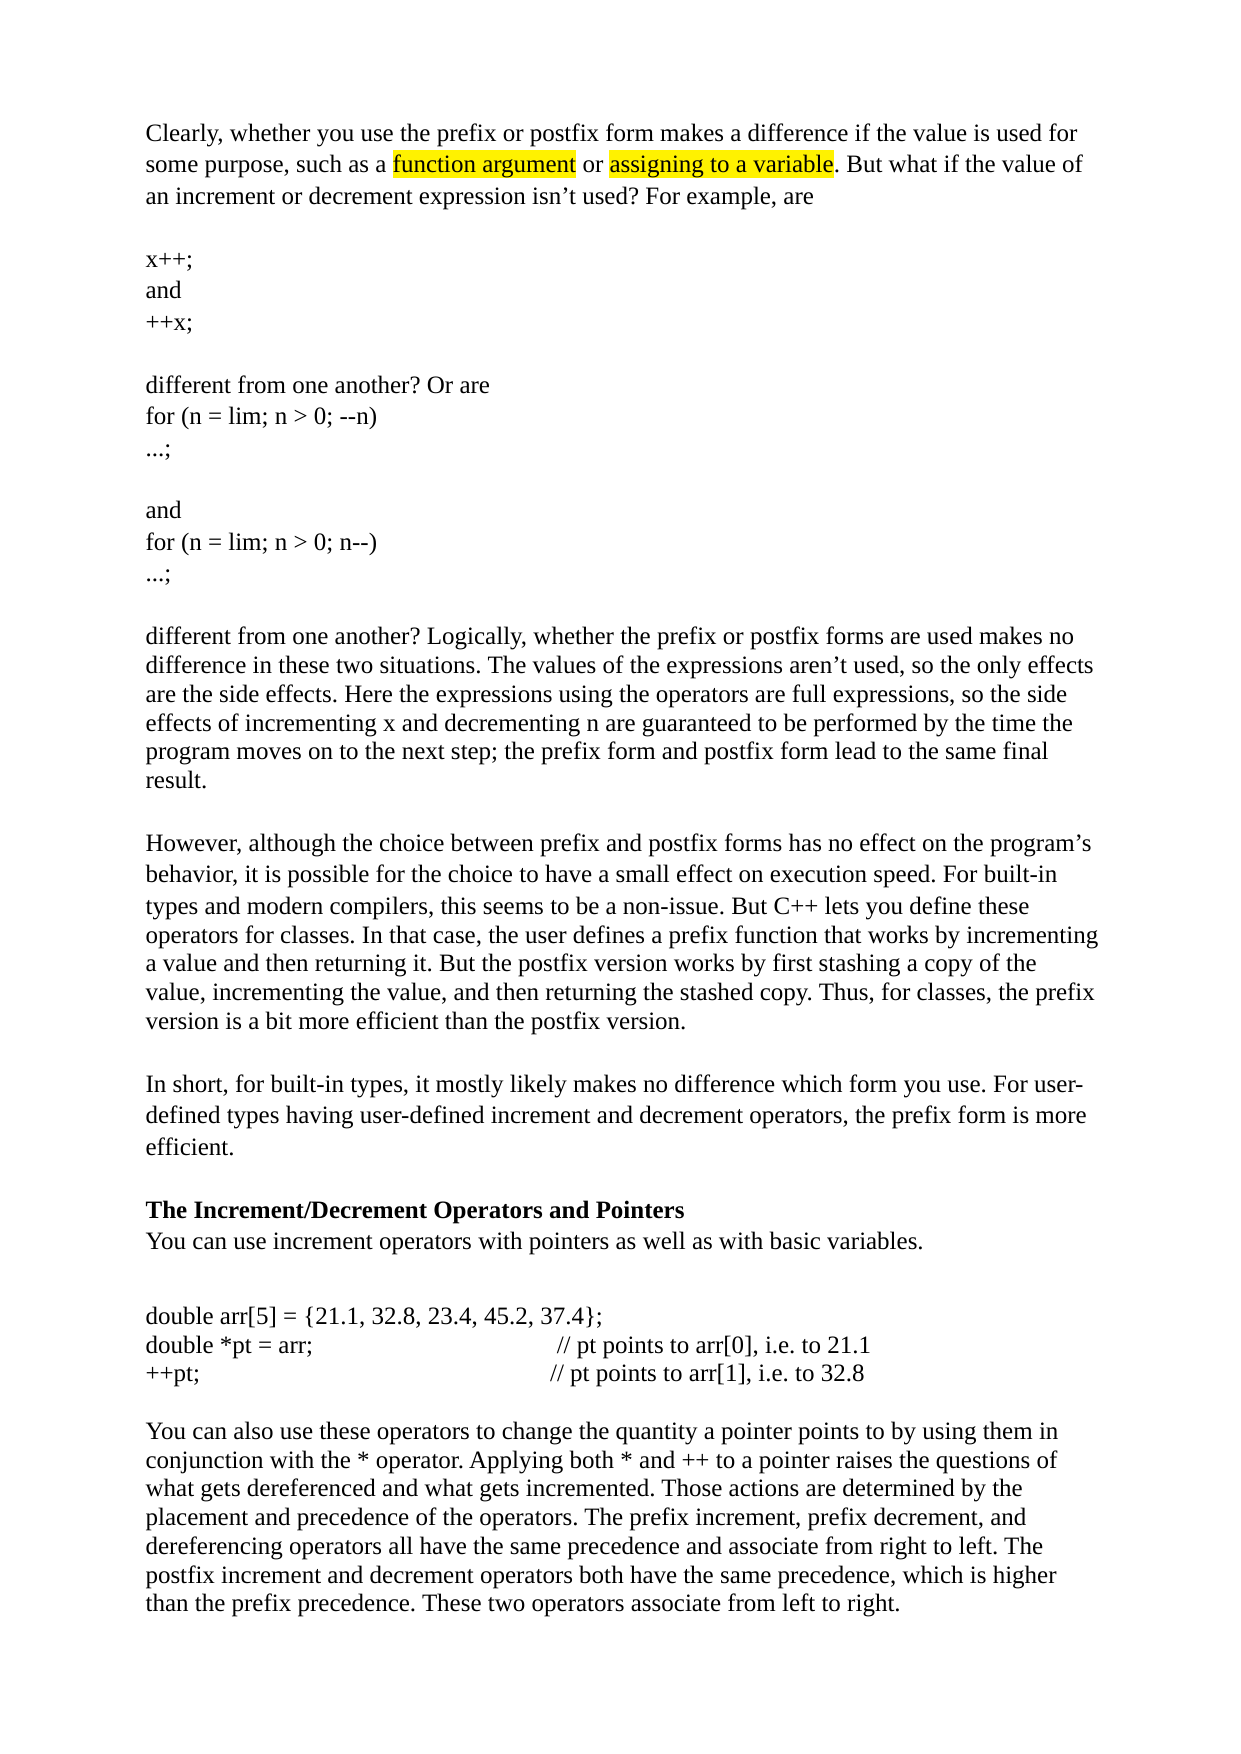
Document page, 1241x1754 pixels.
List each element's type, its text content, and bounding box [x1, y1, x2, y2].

text double *pt = arr; // pt points to arr[0], i.e. to 21.1 [145, 1330, 1102, 1358]
text x++; [145, 244, 1102, 273]
text You can also use these operators to change the quantity a pointer points to by using them in [145, 1416, 1102, 1445]
text and [145, 275, 1102, 304]
text types and modern compilers, this seems to be a non-issue. But C++ lets you define these operators for classes. In that case, the user defines a prefix function that works by incrementing a value and then returning it. But the postfix version works by first stashing a copy of the value, incrementing the value, and then returning the stashed copy. Thus, for classes, the prefix version is a bit more efficient than the postfix version. [145, 891, 1102, 1035]
text different from one another? Or are [145, 370, 1102, 398]
text efficient. [145, 1132, 1102, 1161]
text However, although the choice between prefix and postfix forms has no effect on the program’s [145, 828, 1102, 857]
text conjunction with the * operator. Applying both * and ++ to a pointer raises the questions of what gets dereferenced and what gets incremented. Those actions are determined by the placement and precedence of the operators. The prefix increment, prefix decrement, and dereferencing operators all have the same precedence and associate from right to left. The postfix increment and decrement operators both have the same precedence, which is higher than the prefix precedence. These two operators associate from left to right. [145, 1445, 1102, 1617]
text You can use increment operators with pointers as well as with basic variables. [145, 1226, 1102, 1255]
text defined types having user-defined increment and decrement operators, the prefix form is more [145, 1100, 1102, 1129]
text some purpose, such as a function argument or assigning to a variable. But what if the value of [145, 149, 1102, 178]
text In short, for built-in types, it mostly likely makes no difference which form you use. For user- [145, 1069, 1102, 1098]
text ...; [145, 433, 1102, 461]
text for (n = lim; n > 0; n--) [145, 527, 1102, 556]
text ++pt; // pt points to arr[1], i.e. to 32.8 [145, 1358, 1102, 1387]
text The Increment/Decrement Operators and Pointers [145, 1195, 1102, 1223]
text different from one another? Logically, whether the prefix or postfix forms are used makes no difference in these two situations. The values of the expressions aren’t used, so the only effects are the side effects. Here the expressions using the operators are full expressions, so the side effects of incrementing x and decrementing n are guaranteed to be performed by the time the program moves on to the next step; the prefix form and postfix form lead to the same final result. [145, 621, 1102, 794]
text and [145, 496, 1102, 524]
text ++x; [145, 307, 1102, 336]
text ...; [145, 558, 1102, 587]
text double arr[5] = {21.1, 32.8, 23.4, 45.2, 37.4}; [145, 1301, 1102, 1330]
text behavior, it is possible for the choice to have a small effect on execution speed. For built-in [145, 859, 1102, 888]
text for (n = lim; n > 0; --n) [145, 401, 1102, 430]
text Clearly, whether you use the prefix or postfix form makes a difference if the value is used for [145, 118, 1102, 147]
text an increment or decrement expression isn’t used? For example, are [145, 181, 1102, 210]
